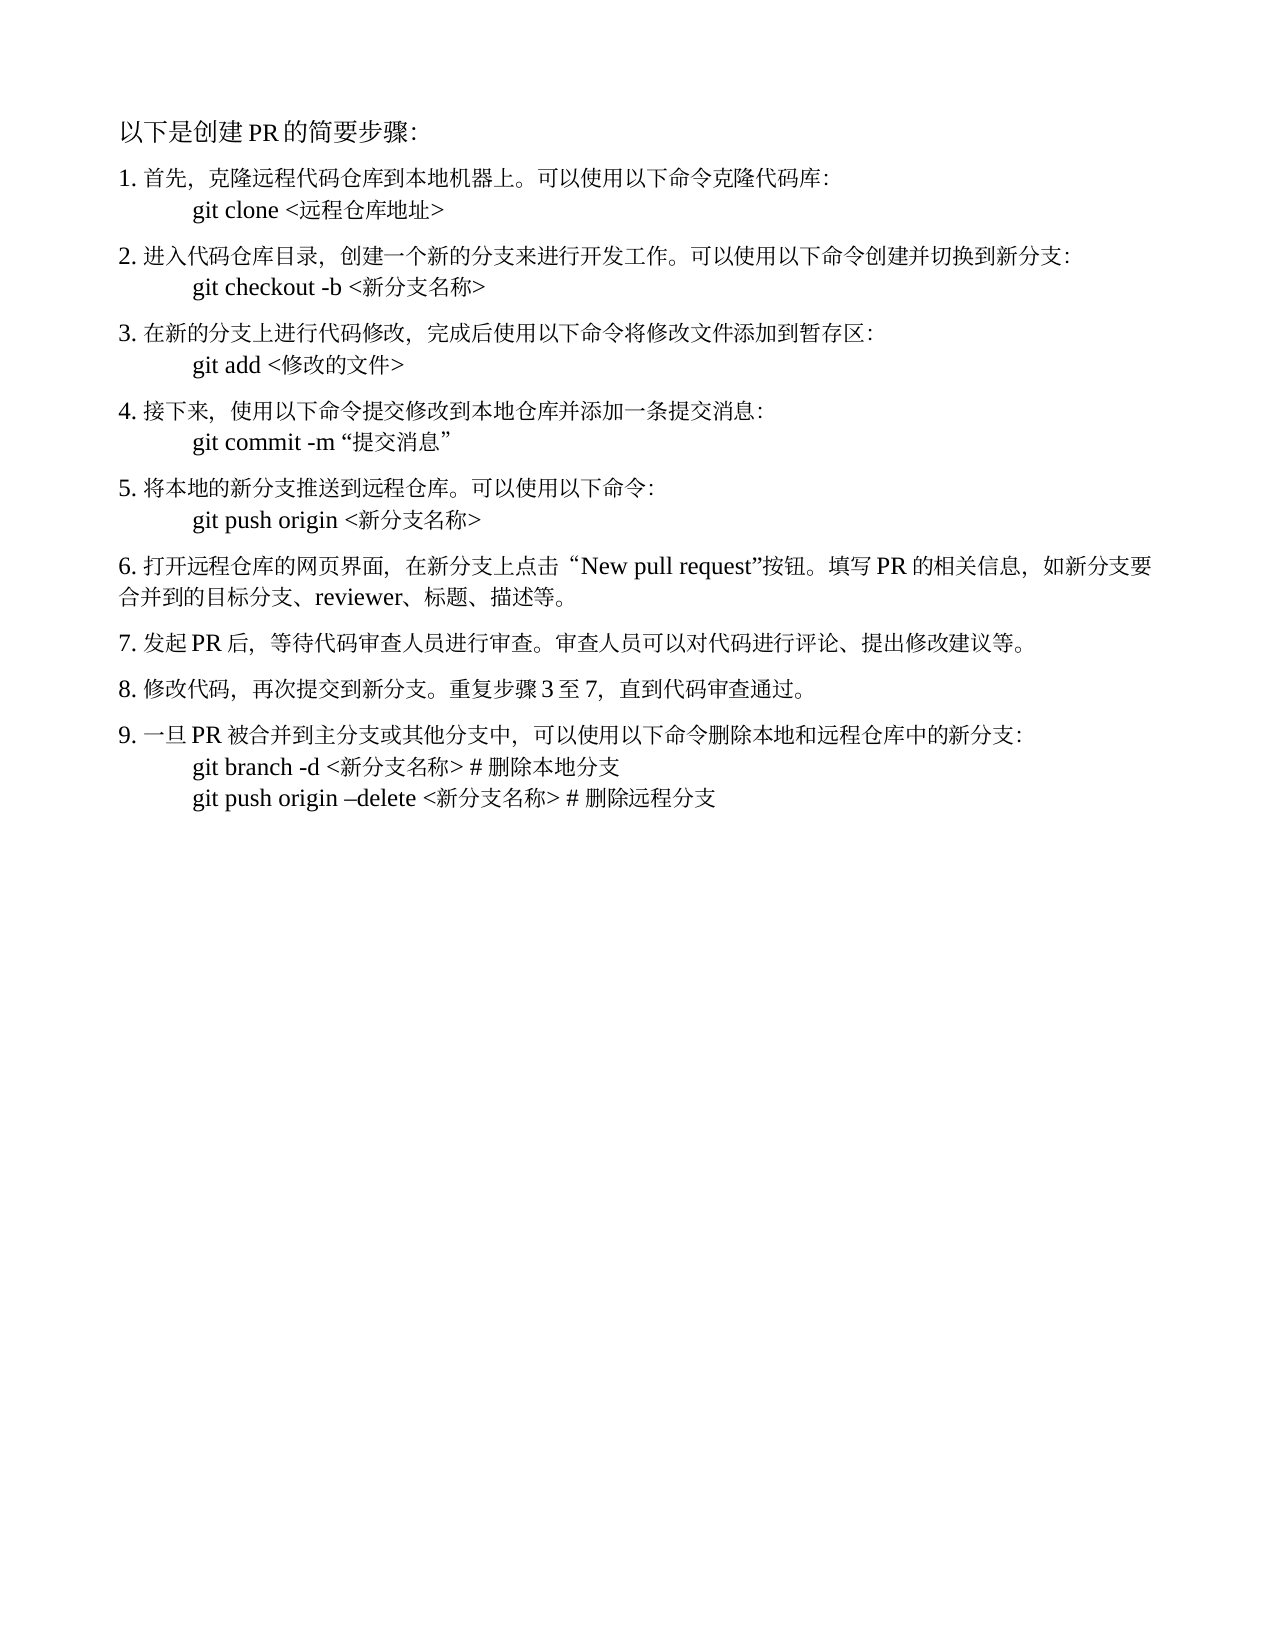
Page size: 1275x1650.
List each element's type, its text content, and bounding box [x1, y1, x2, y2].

text 以下是创建PR的简要步骤： [118, 118, 1157, 147]
text 3. 在新的分支上进行代码修改，完成后使用以下命令将修改文件添加到暂存区： git add <修改的文件> [118, 316, 1157, 379]
text 7. 发起PR后，等待代码审查人员进行审查。审查人员可以对代码进行评论、提出修改建议等。 [118, 626, 1157, 658]
text 5. 将本地的新分支推送到远程仓库。可以使用以下命令： git push origin <新分支名称> [118, 471, 1157, 534]
text 2. 进入代码仓库目录，创建一个新的分支来进行开发工作。可以使用以下命令创建并切换到新分支： git checkout -b <新分支名称> [118, 239, 1157, 302]
text 8. 修改代码，再次提交到新分支。重复步骤3至7，直到代码审查通过。 [118, 672, 1157, 704]
text 4. 接下来，使用以下命令提交修改到本地仓库并添加一条提交消息： git commit -m “提交消息” [118, 394, 1157, 457]
text 9. 一旦PR被合并到主分支或其他分支中，可以使用以下命令删除本地和远程仓库中的新分支： git branch -d <新分支名称> # 删除本地分支 git push origin –delete <新分支名称> # 删除远程分支 [118, 718, 1157, 842]
text 1. 首先，克隆远程代码仓库到本地机器上。可以使用以下命令克隆代码库： git clone <远程仓库地址> [118, 161, 1157, 224]
text 6. 打开远程仓库的网页界面，在新分支上点击“New pull request”按钮。填写PR的相关信息，如新分支要合并到的目标分支、reviewer、标题、描述等。 [118, 549, 1157, 612]
